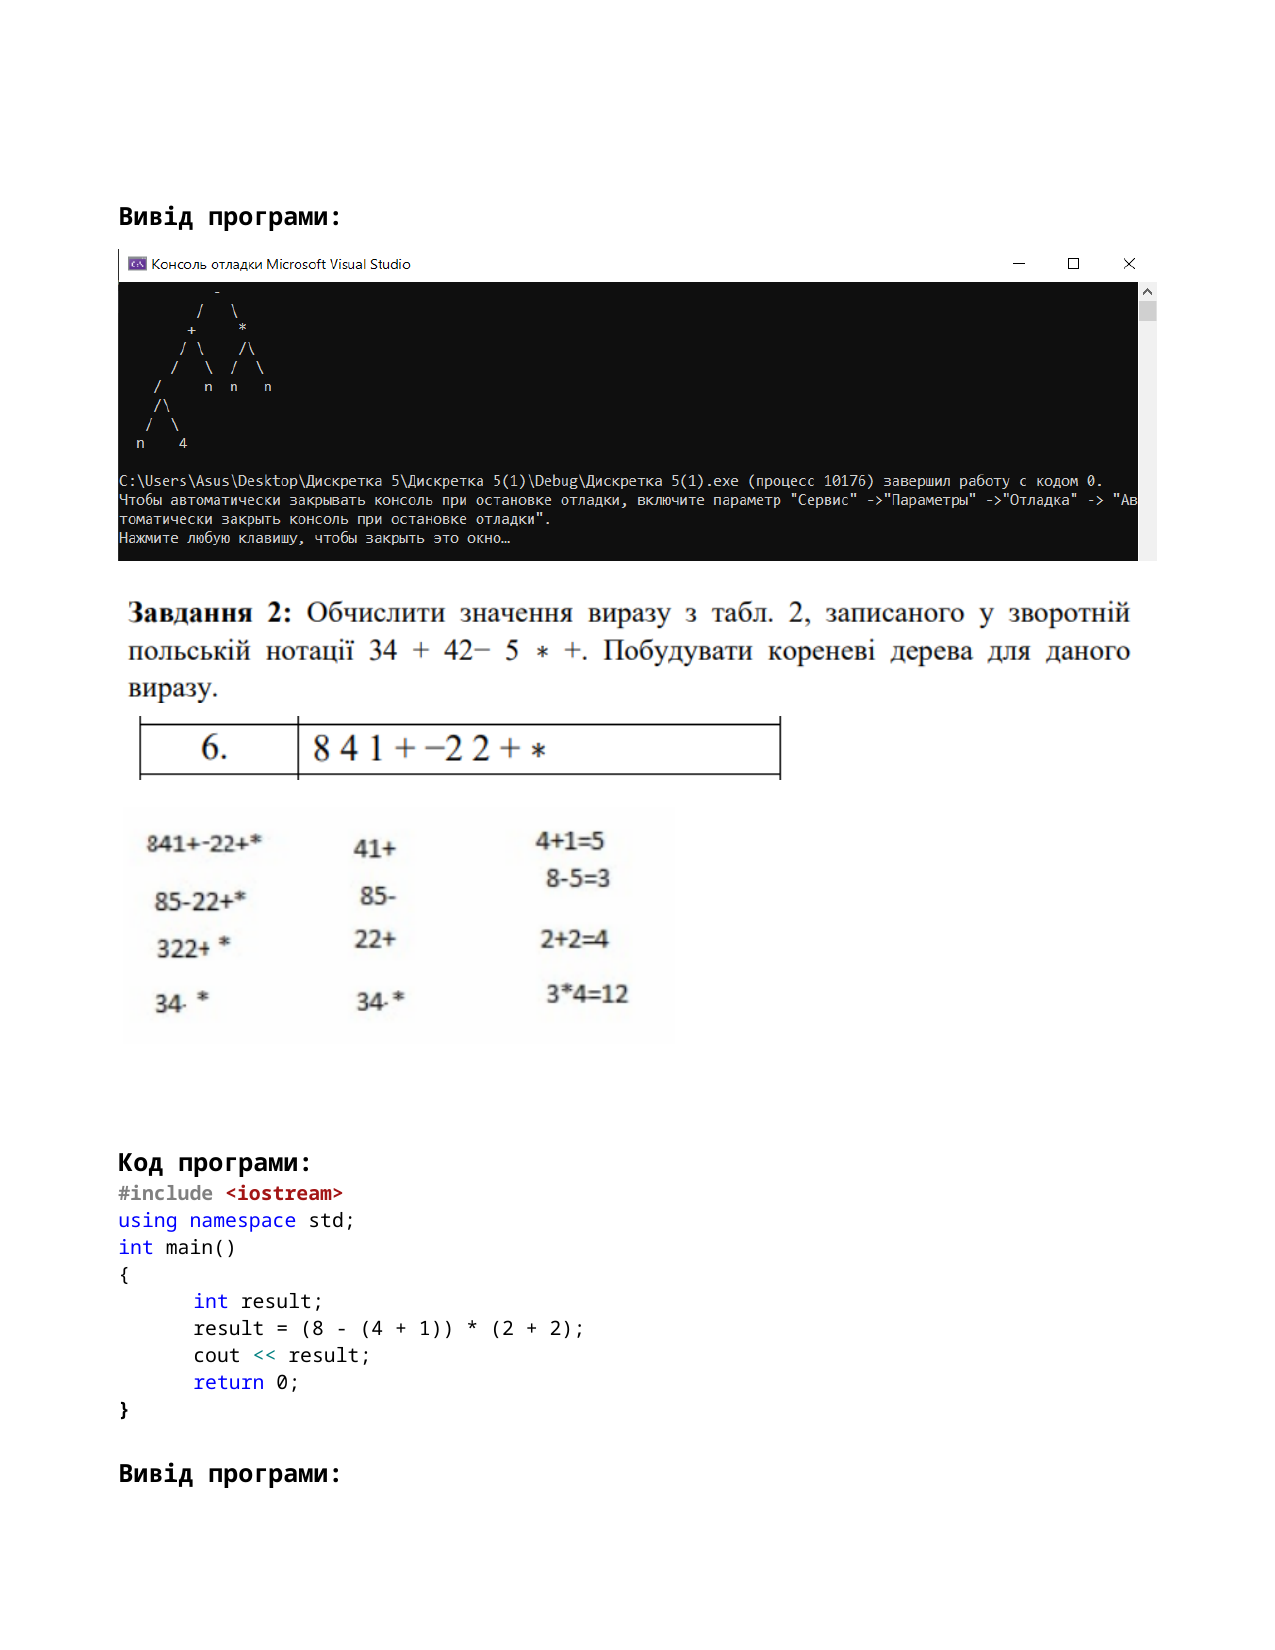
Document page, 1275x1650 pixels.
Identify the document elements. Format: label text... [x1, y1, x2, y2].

text Код програми: [118, 1145, 1157, 1179]
text Вивід програми: [118, 1456, 1157, 1490]
text int main() [118, 1233, 1157, 1260]
text cout << result; [118, 1341, 1157, 1368]
text return 0; [118, 1368, 1157, 1395]
text } [118, 1395, 1157, 1422]
picture [124, 716, 786, 780]
text result = (8 - (4 + 1)) * (2 + 2); [118, 1314, 1157, 1341]
text Вивід програми: [118, 199, 1157, 233]
picture [118, 249, 1157, 561]
text { [118, 1260, 1157, 1287]
text int result; [118, 1287, 1157, 1314]
text using namespace std; [118, 1206, 1157, 1233]
picture [122, 807, 675, 1044]
picture [118, 594, 1157, 703]
text #include <iostream> [118, 1179, 1157, 1206]
